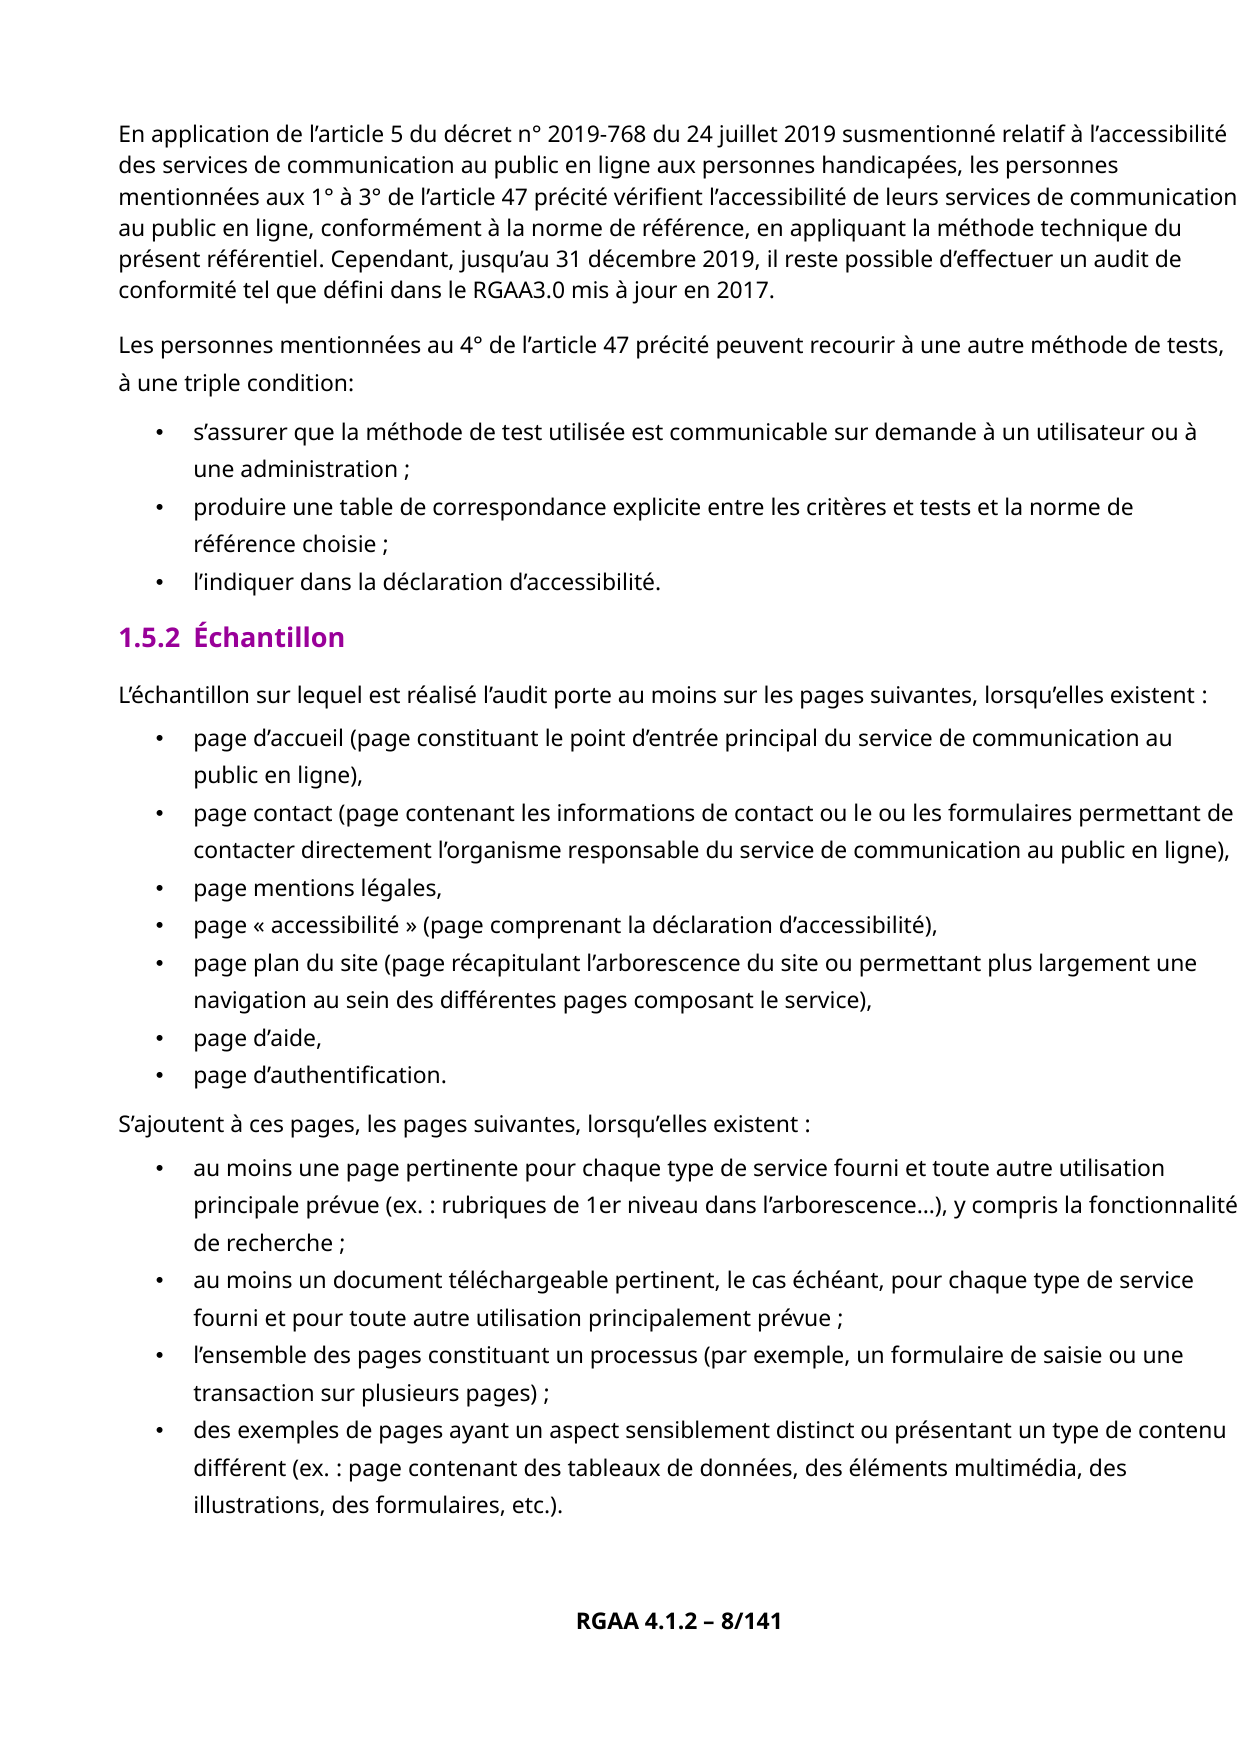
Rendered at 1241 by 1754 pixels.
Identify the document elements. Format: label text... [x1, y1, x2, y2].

list page d’aide, [156, 1022, 1240, 1053]
list l’indiquer dans la déclaration d’accessibilité. [156, 566, 1240, 597]
list au moins un document téléchargeable pertinent, le cas échéant, pour chaque type de service fourni et pour toute autre utilisation principalement prévue ; [156, 1264, 1240, 1333]
list page d’authentification. [156, 1059, 1240, 1090]
list des exemples de pages ayant un aspect sensiblement distinct ou présentant un type de contenu différent (ex. : page contenant des tableaux de données, des éléments multimédia, des illustrations, des formulaires, etc.). [156, 1414, 1240, 1520]
list page mentions légales, [156, 872, 1240, 903]
list page contact (page contenant les informations de contact ou le ou les formulaires permettant de contacter directement l’organisme responsable du service de communication au public en ligne), [156, 797, 1240, 865]
list page d’accueil (page constituant le point d’entrée principal du service de communication au public en ligne), [156, 722, 1240, 790]
list s’assurer que la méthode de test utilisée est communicable sur demande à un utilisateur ou à une administration ; [156, 416, 1240, 485]
list au moins une page pertinente pour chaque type de service fourni et toute autre utilisation principale prévue (ex. : rubriques de 1er niveau dans l’arborescence…), y compris la fonctionnalité de recherche ; [156, 1151, 1240, 1258]
list produire une table de correspondance explicite entre les critères et tests et la norme de référence choisie ; [156, 491, 1240, 560]
text Les personnes mentionnées au 4° de l’article 47 précité peuvent recourir à une autre méthode de tests, à une triple condition: [118, 329, 1240, 398]
list page « accessibilité » (page comprenant la déclaration d’accessibilité), [156, 909, 1240, 940]
subtitle Échantillon [118, 618, 1240, 655]
list page plan du site (page récapitulant l’arborescence du site ou permettant plus largement une navigation au sein des différentes pages composant le service), [156, 947, 1240, 1015]
text S’ajoutent à ces pages, les pages suivantes, lorsqu’elles existent : [118, 1108, 1240, 1140]
text En application de l’article 5 du décret n° 2019-768 du 24 juillet 2019 susmentionné relatif à l’accessibilité des services de communication au public en ligne aux personnes handicapées, les personnes mentionnées aux 1° à 3° de l’article 47 précité vérifient l’accessibilité de leurs services de communication au public en ligne, conformément à la norme de référence, en appliquant la méthode technique du présent référentiel. Cependant, jusqu’au 31 décembre 2019, il reste possible d’effectuer un audit de conformité tel que défini dans le RGAA3.0 mis à jour en 2017. [118, 118, 1240, 306]
list l’ensemble des pages constituant un processus (par exemple, un formulaire de saisie ou une transaction sur plusieurs pages) ; [156, 1339, 1240, 1408]
text L’échantillon sur lequel est réalisé l’audit porte au moins sur les pages suivantes, lorsqu’elles existent : [118, 679, 1240, 710]
